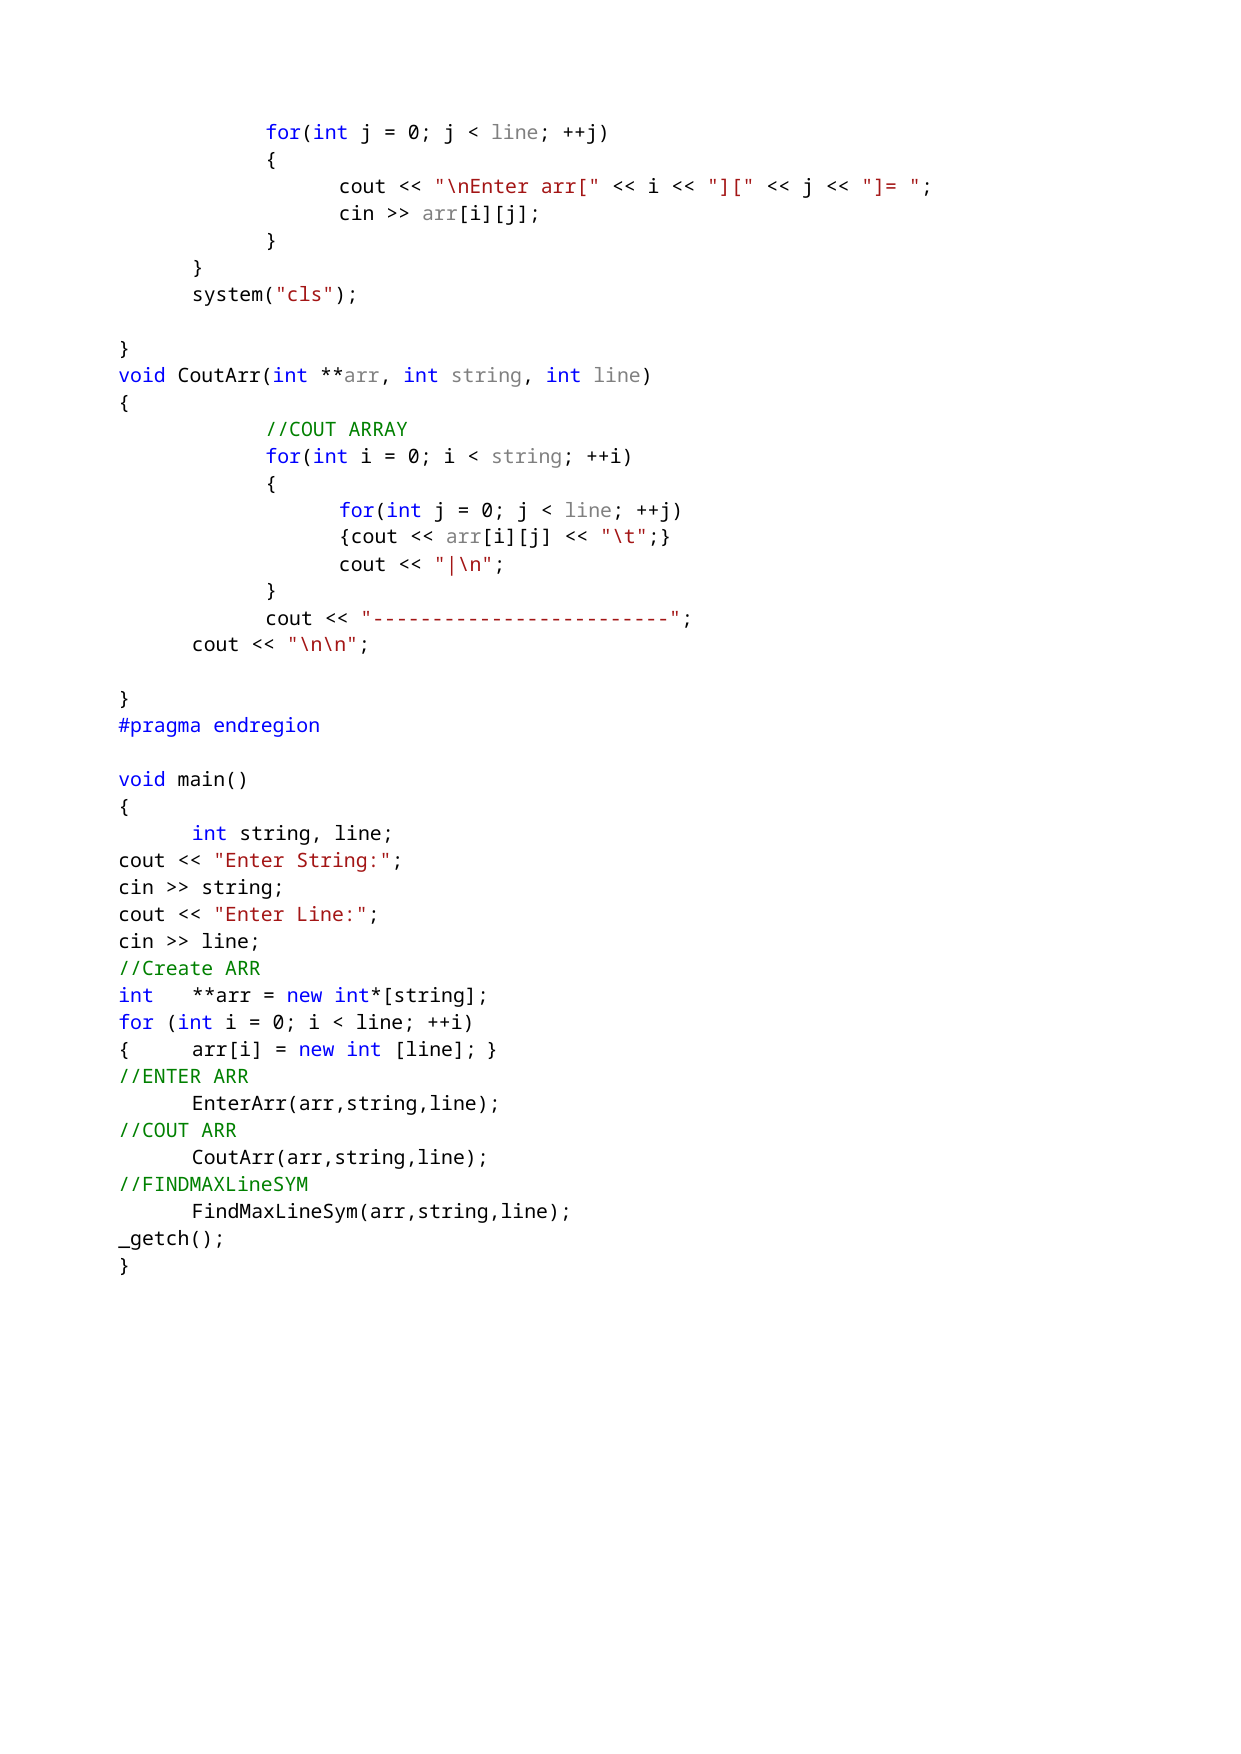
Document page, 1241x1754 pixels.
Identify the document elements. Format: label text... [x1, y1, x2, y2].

text for(int j = 0; j < line; ++j) [118, 118, 1122, 145]
text } [118, 577, 1122, 604]
text { [118, 469, 1122, 496]
text for (int i = 0; i < line; ++i) [118, 1008, 1122, 1035]
text cin >> arr[i][j]; [118, 199, 1122, 226]
text } [118, 334, 1122, 361]
text cin >> string; [118, 873, 1122, 901]
text } [118, 1251, 1122, 1278]
text //COUT ARR [118, 1116, 1122, 1143]
text FindMaxLineSym(arr,string,line); [118, 1197, 1122, 1224]
text cout << "Enter Line:"; [118, 901, 1122, 927]
text system("cls"); [118, 280, 1122, 307]
text //Create ARR [118, 954, 1122, 981]
text { arr[i] = new int [line]; } [118, 1035, 1122, 1062]
text cout << "|\n"; [118, 550, 1122, 577]
text { [118, 388, 1122, 415]
text void CoutArr(int **arr, int string, int line) [118, 361, 1122, 388]
text #pragma endregion [118, 712, 1122, 739]
text CoutArr(arr,string,line); [118, 1143, 1122, 1170]
text cout << "-------------------------"; [118, 604, 1122, 631]
text //COUT ARRAY [118, 415, 1122, 442]
text //ENTER ARR [118, 1062, 1122, 1089]
text int string, line; [118, 819, 1122, 847]
text cout << "\n\n"; [118, 631, 1122, 658]
text void main() [118, 766, 1122, 793]
text cout << "Enter String:"; [118, 847, 1122, 873]
text { [118, 145, 1122, 172]
text for(int j = 0; j < line; ++j) [118, 496, 1122, 523]
text for(int i = 0; i < string; ++i) [118, 442, 1122, 469]
text //FINDMAXLineSYM [118, 1170, 1122, 1197]
text int **arr = new int*[string]; [118, 981, 1122, 1008]
text cout << "\nEnter arr[" << i << "][" << j << "]= "; [118, 172, 1122, 199]
text { [118, 793, 1122, 819]
text } [118, 685, 1122, 712]
text } [118, 226, 1122, 253]
text cin >> line; [118, 927, 1122, 954]
text {cout << arr[i][j] << "\t";} [118, 523, 1122, 550]
text EnterArr(arr,string,line); [118, 1089, 1122, 1116]
text } [118, 253, 1122, 280]
text _getch(); [118, 1224, 1122, 1251]
